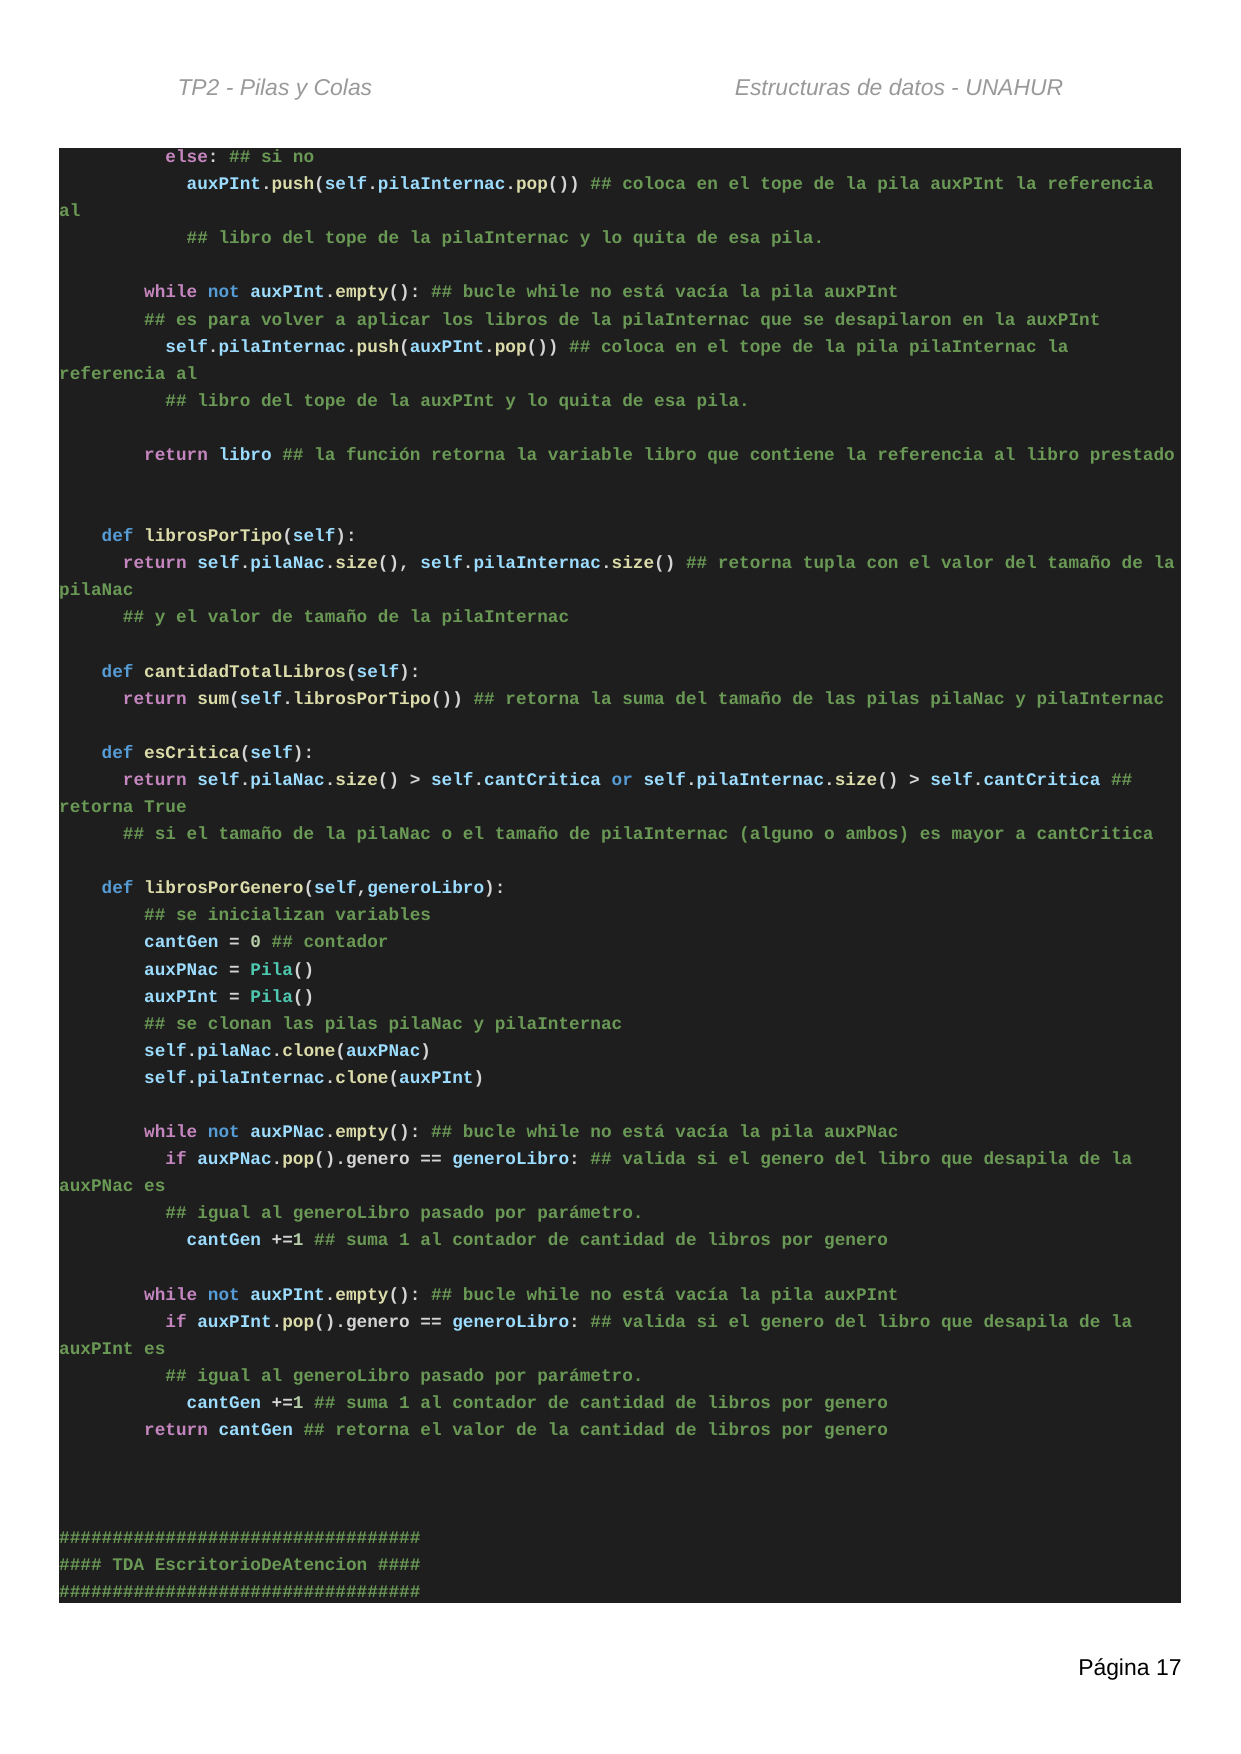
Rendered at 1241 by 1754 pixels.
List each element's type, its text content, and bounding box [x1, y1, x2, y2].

text cantGen +=1 ## suma 1 al contador de cantidad de libros por genero [59, 1231, 1181, 1251]
text while not auxPInt.empty(): ## bucle while no está vacía la pila auxPInt [59, 1285, 1181, 1305]
text cantGen +=1 ## suma 1 al contador de cantidad de libros por genero [59, 1393, 1181, 1413]
text auxPNac = Pila() [59, 960, 1181, 980]
text ## igual al generoLibro pasado por parámetro. [59, 1366, 1181, 1386]
text return cantGen ## retorna el valor de la cantidad de libros por genero [59, 1421, 1181, 1441]
text ## y el valor de tamaño de la pilaInternac [59, 608, 1181, 628]
text ## libro del tope de la pilaInternac y lo quita de esa pila. [59, 229, 1181, 249]
text while not auxPNac.empty(): ## bucle while no está vacía la pila auxPNac [59, 1123, 1181, 1143]
text def librosPorGenero(self,generoLibro): [59, 879, 1181, 899]
text def esCritica(self): [59, 743, 1181, 763]
text auxPInt = Pila() [59, 987, 1181, 1007]
text if auxPInt.pop().genero == generoLibro: ## valida si el genero del libro que desapila de la auxPInt es [59, 1312, 1181, 1359]
text self.pilaInternac.push(auxPInt.pop()) ## coloca en el tope de la pila pilaInternac la referencia al [59, 337, 1181, 384]
text ## es para volver a aplicar los libros de la pilaInternac que se desapilaron en la auxPInt [59, 310, 1181, 330]
text def cantidadTotalLibros(self): [59, 662, 1181, 682]
text return sum(self.librosPorTipo()) ## retorna la suma del tamaño de las pilas pilaNac y pilaInternac [59, 689, 1181, 709]
text ################################## [59, 1583, 1181, 1603]
text while not auxPInt.empty(): ## bucle while no está vacía la pila auxPInt [59, 283, 1181, 303]
text return libro ## la función retorna la variable libro que contiene la referencia al libro prestado [59, 446, 1181, 466]
text ################################## [59, 1529, 1181, 1549]
text cantGen = 0 ## contador [59, 933, 1181, 953]
text ## si el tamaño de la pilaNac o el tamaño de pilaInternac (alguno o ambos) es mayor a cantCritica [59, 825, 1181, 845]
text ## libro del tope de la auxPInt y lo quita de esa pila. [59, 391, 1181, 411]
text def librosPorTipo(self): [59, 527, 1181, 547]
text self.pilaInternac.clone(auxPInt) [59, 1068, 1181, 1088]
text else: ## si no [59, 148, 1181, 168]
text return self.pilaNac.size() > self.cantCritica or self.pilaInternac.size() > self.cantCritica ## retorna True [59, 771, 1181, 818]
text auxPInt.push(self.pilaInternac.pop()) ## coloca en el tope de la pila auxPInt la referencia al [59, 175, 1181, 222]
text ## se clonan las pilas pilaNac y pilaInternac [59, 1014, 1181, 1034]
text return self.pilaNac.size(), self.pilaInternac.size() ## retorna tupla con el valor del tamaño de la pilaNac [59, 554, 1181, 601]
text self.pilaNac.clone(auxPNac) [59, 1041, 1181, 1061]
text #### TDA EscritorioDeAtencion #### [59, 1556, 1181, 1576]
text ## se inicializan variables [59, 906, 1181, 926]
text if auxPNac.pop().genero == generoLibro: ## valida si el genero del libro que desapila de la auxPNac es [59, 1150, 1181, 1197]
text ## igual al generoLibro pasado por parámetro. [59, 1204, 1181, 1224]
